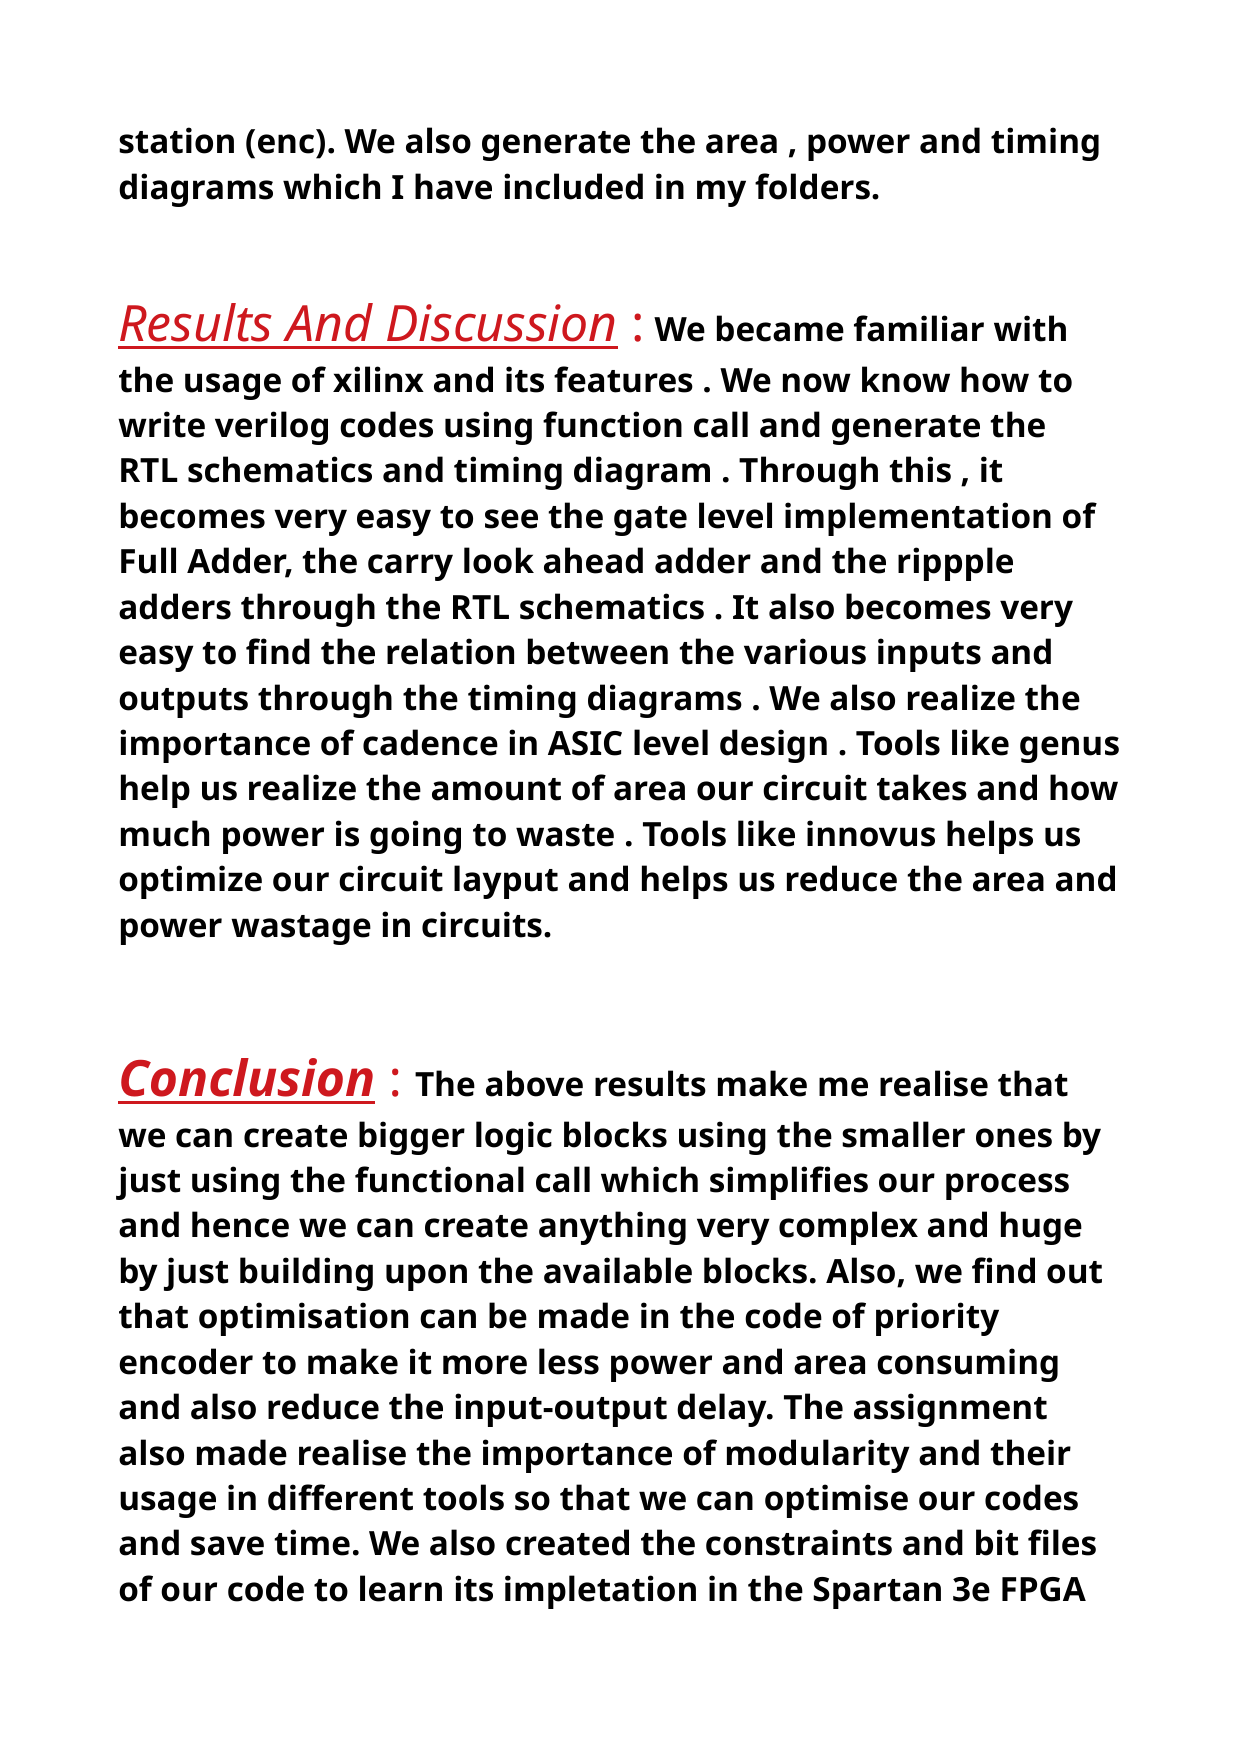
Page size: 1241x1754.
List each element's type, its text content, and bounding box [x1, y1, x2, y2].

text Conclusion : The above results make me realise that we can create bigger logic blocks using the smaller ones by just using the functional call which simplifies our process and hence we can create anything very complex and huge by just building upon the available blocks. Also, we find out that optimisation can be made in the code of priority encoder to make it more less power and area consuming and also reduce the input-output delay. The assignment also made realise the importance of modularity and their usage in different tools so that we can optimise our codes and save time. We also created the constraints and bit files of our code to learn its impletation in the Spartan 3e FPGA [118, 1043, 1122, 1611]
text Results And Discussion : We became familiar with the usage of xilinx and its features . We now know how to write verilog codes using function call and generate the RTL schematics and timing diagram . Through this , it becomes very easy to see the gate level implementation of Full Adder, the carry look ahead adder and the rippple adders through the RTL schematics . It also becomes very easy to find the relation between the various inputs and outputs through the timing diagrams . We also realize the importance of cadence in ASIC level design . Tools like genus help us realize the amount of area our circuit takes and how much power is going to waste . Tools like innovus helps us optimize our circuit layput and helps us reduce the area and power wastage in circuits. [118, 288, 1122, 947]
text station (enc). We also generate the area , power and timing diagrams which I have included in my folders. [118, 118, 1122, 209]
